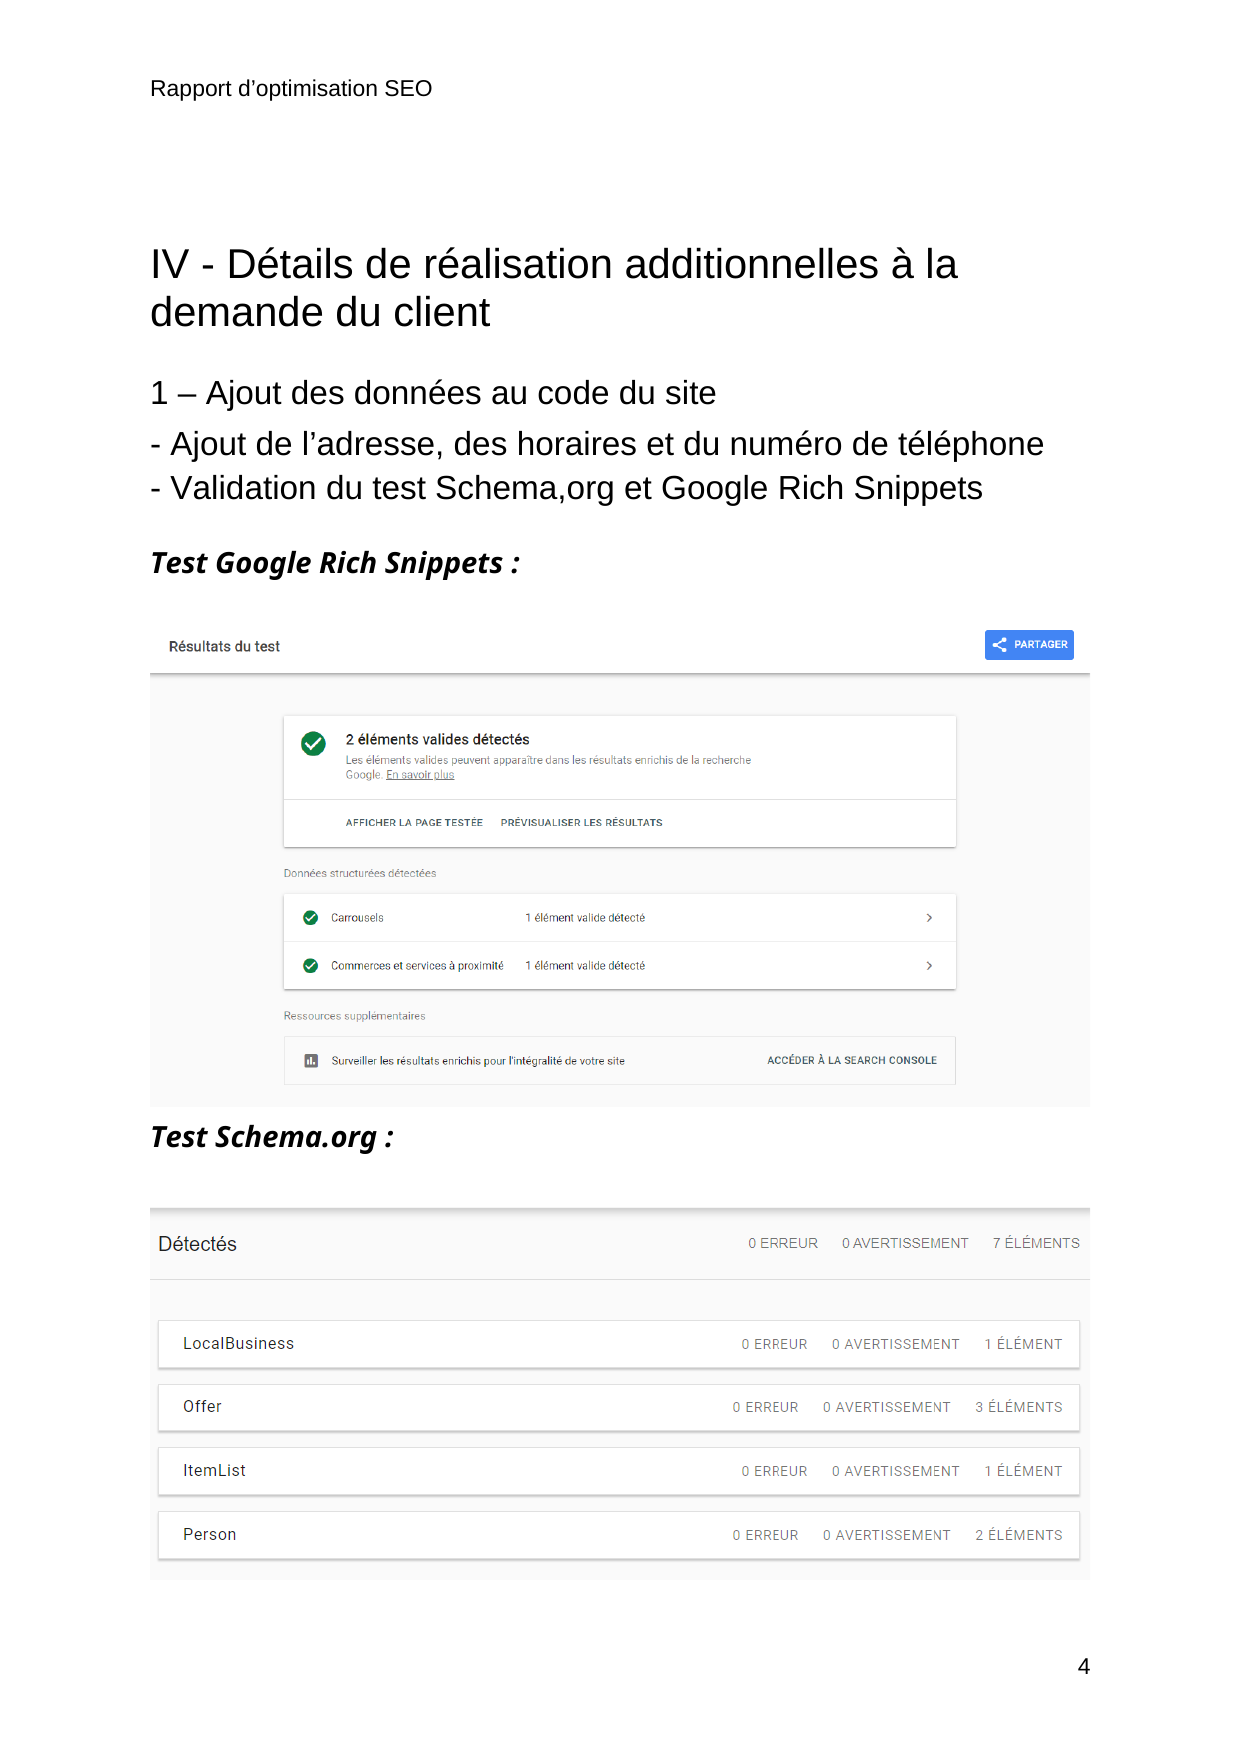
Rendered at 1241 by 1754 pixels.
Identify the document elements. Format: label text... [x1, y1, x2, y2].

picture [150, 1207, 1091, 1580]
subtitle IV - Détails de réalisation additionnelles à la demande du client [150, 239, 1090, 335]
picture [150, 618, 1091, 1107]
text Test Google Rich Snippets : [150, 542, 1090, 582]
text - Validation du test Schema,org et Google Rich Snippets [150, 468, 1090, 506]
subtitle 1 – Ajout des données au code du site [150, 373, 1090, 411]
text Test Schema.org : [150, 1107, 1090, 1156]
text - Ajout de l’adresse, des horaires et du numéro de téléphone [150, 424, 1090, 462]
